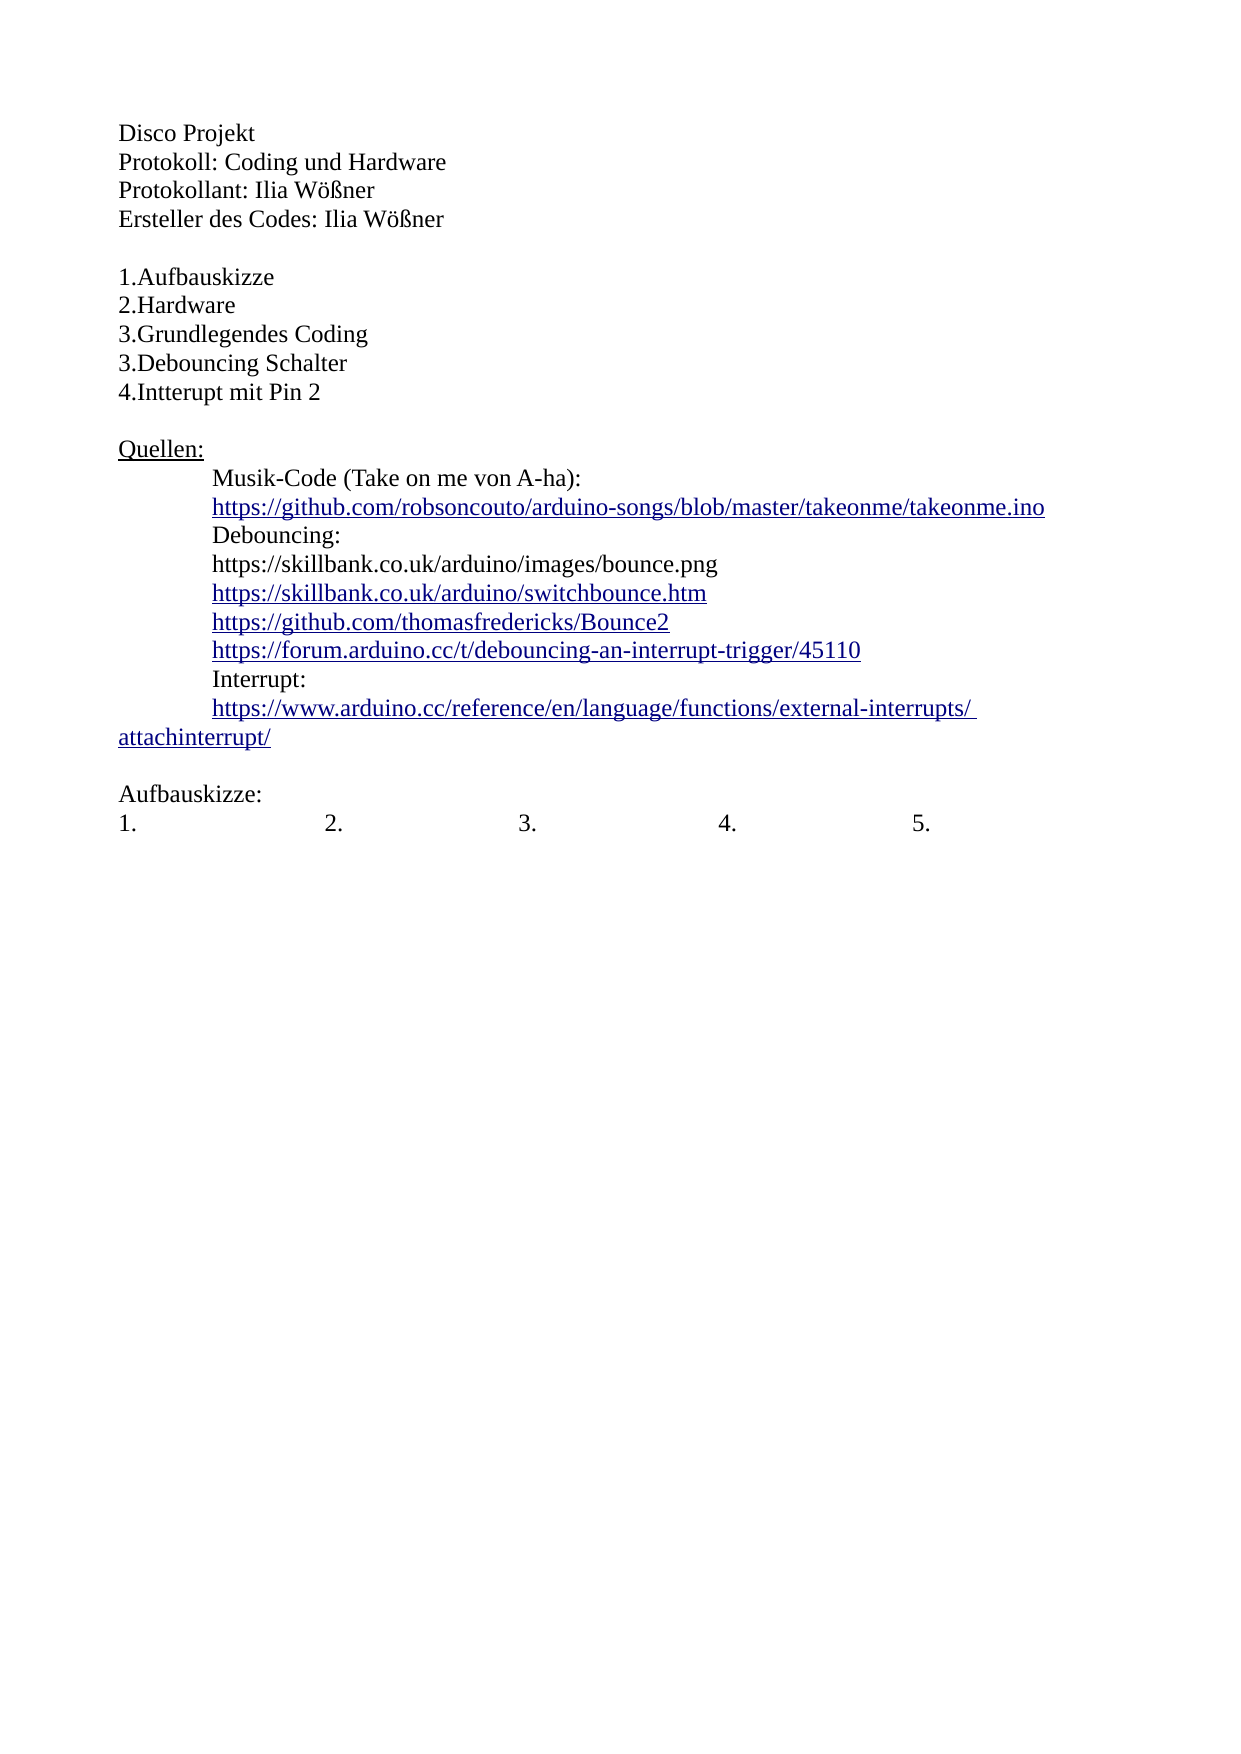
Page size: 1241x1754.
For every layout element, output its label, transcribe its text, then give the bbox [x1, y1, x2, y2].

text Debouncing: [118, 521, 1122, 549]
text https://forum.arduino.cc/t/debouncing-an-interrupt-trigger/45110 [118, 636, 1122, 664]
text 2.Hardware [118, 291, 1122, 319]
text https://www.arduino.cc/reference/en/language/functions/external-interrupts/ attachinterrupt/ [118, 693, 1122, 751]
text 1. 2. 3. 4. 5. [118, 808, 1122, 837]
text https://skillbank.co.uk/arduino/switchbounce.htm [118, 578, 1122, 607]
text Interrupt: [118, 664, 1122, 693]
text 4.Intterupt mit Pin 2 [118, 377, 1122, 406]
text https://skillbank.co.uk/arduino/images/bounce.png [118, 549, 1122, 578]
text Disco Projekt [118, 118, 1122, 147]
text https://github.com/robsoncouto/arduino-songs/blob/master/takeonme/takeonme.ino [118, 492, 1122, 521]
text Ersteller des Codes: Ilia Wößner [118, 204, 1122, 233]
text 1.Aufbauskizze [118, 262, 1122, 291]
text Protokoll: Coding und Hardware [118, 147, 1122, 176]
text 3.Debouncing Schalter [118, 348, 1122, 377]
text Protokollant: Ilia Wößner [118, 176, 1122, 204]
text Quellen: [118, 434, 1122, 463]
text https://github.com/thomasfredericks/Bounce2 [118, 607, 1122, 636]
text 3.Grundlegendes Coding [118, 319, 1122, 348]
text Aufbauskizze: [118, 779, 1122, 808]
text Musik-Code (Take on me von A-ha): [118, 463, 1122, 492]
